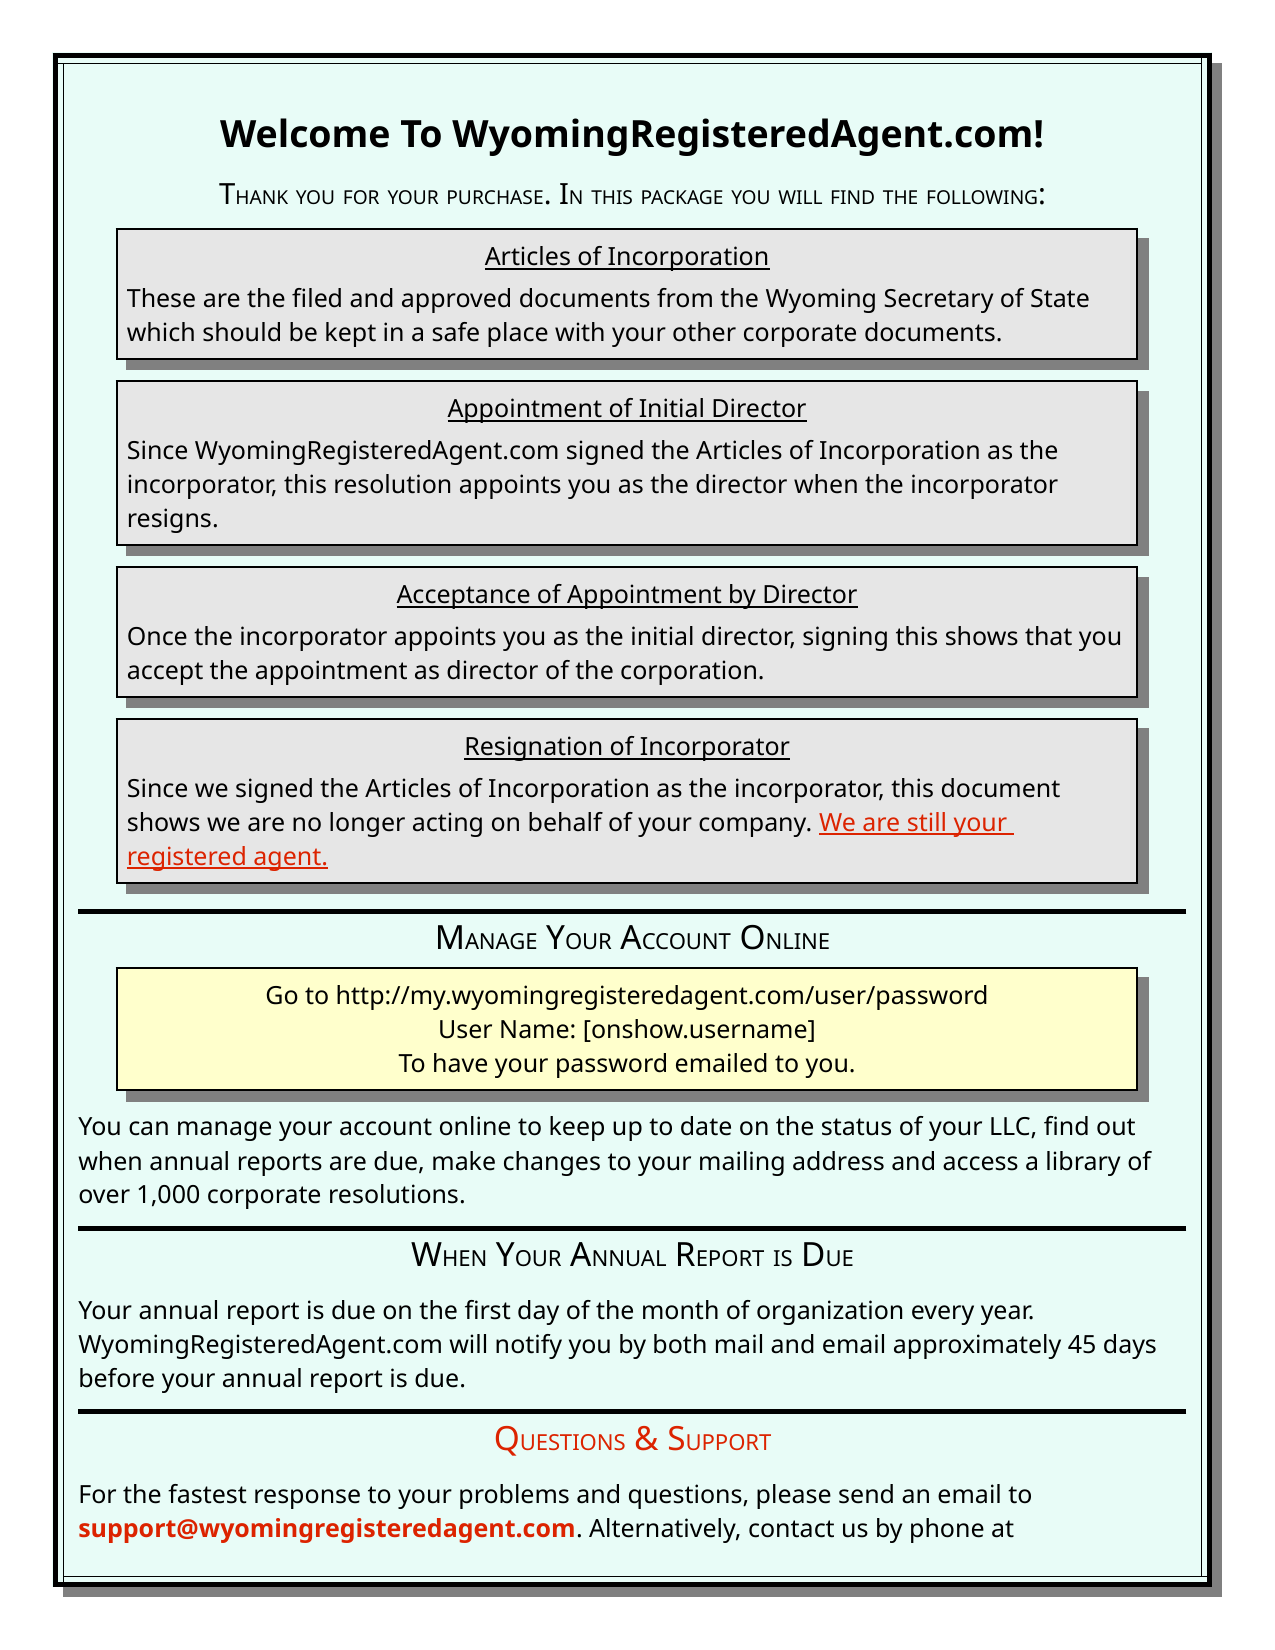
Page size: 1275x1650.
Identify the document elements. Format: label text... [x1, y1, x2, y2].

text Once the incorporator appoints you as the initial director, signing this shows that you accept the appointment as director of the corporation. [118, 607, 1136, 696]
text Questions & Support [78, 1414, 1186, 1460]
text Your annual report is due on the first day of the month of organization every year. WyomingRegisteredAgent.com will notify you by both mail and email approximately 45 days before your annual report is due. [78, 1293, 1186, 1395]
text Welcome To WyomingRegisteredAgent.com! [78, 107, 1186, 158]
text Since WyomingRegisteredAgent.com signed the Articles of Incorporation as the incorporator, this resolution appoints you as the director when the incorporator resigns. [118, 421, 1136, 544]
text For the fastest response to your problems and questions, please send an email to support@wyomingregisteredagent.com. Alternatively, contact us by phone at [78, 1476, 1186, 1544]
text Go to http://my.wyomingregisteredagent.com/user/password [118, 969, 1136, 1001]
text You can manage your account online to keep up to date on the status of your LLC, find out when annual reports are due, make changes to your mailing address and access a library of over 1,000 corporate resolutions. [78, 1109, 1186, 1211]
text Appointment of Initial Director [118, 382, 1136, 421]
text These are the filed and approved documents from the Wyoming Secretary of State which should be kept in a safe place with your other corporate documents. [118, 269, 1136, 358]
text Acceptance of Appointment by Director [118, 568, 1136, 607]
text To have your password emailed to you. [118, 1035, 1136, 1089]
text Resignation of Incorporator [118, 720, 1136, 759]
text When Your Annual Report is Due [78, 1231, 1186, 1276]
text Articles of Incorporation [118, 230, 1136, 269]
text Thank you for your purchase. In this package you will find the following: [78, 173, 1186, 213]
text Manage Your Account Online [78, 914, 1186, 959]
text Since we signed the Articles of Incorporation as the incorporator, this document shows we are no longer acting on behalf of your company. We are still your registered agent. [118, 759, 1136, 882]
text User Name: [onshow.username] [118, 1001, 1136, 1035]
